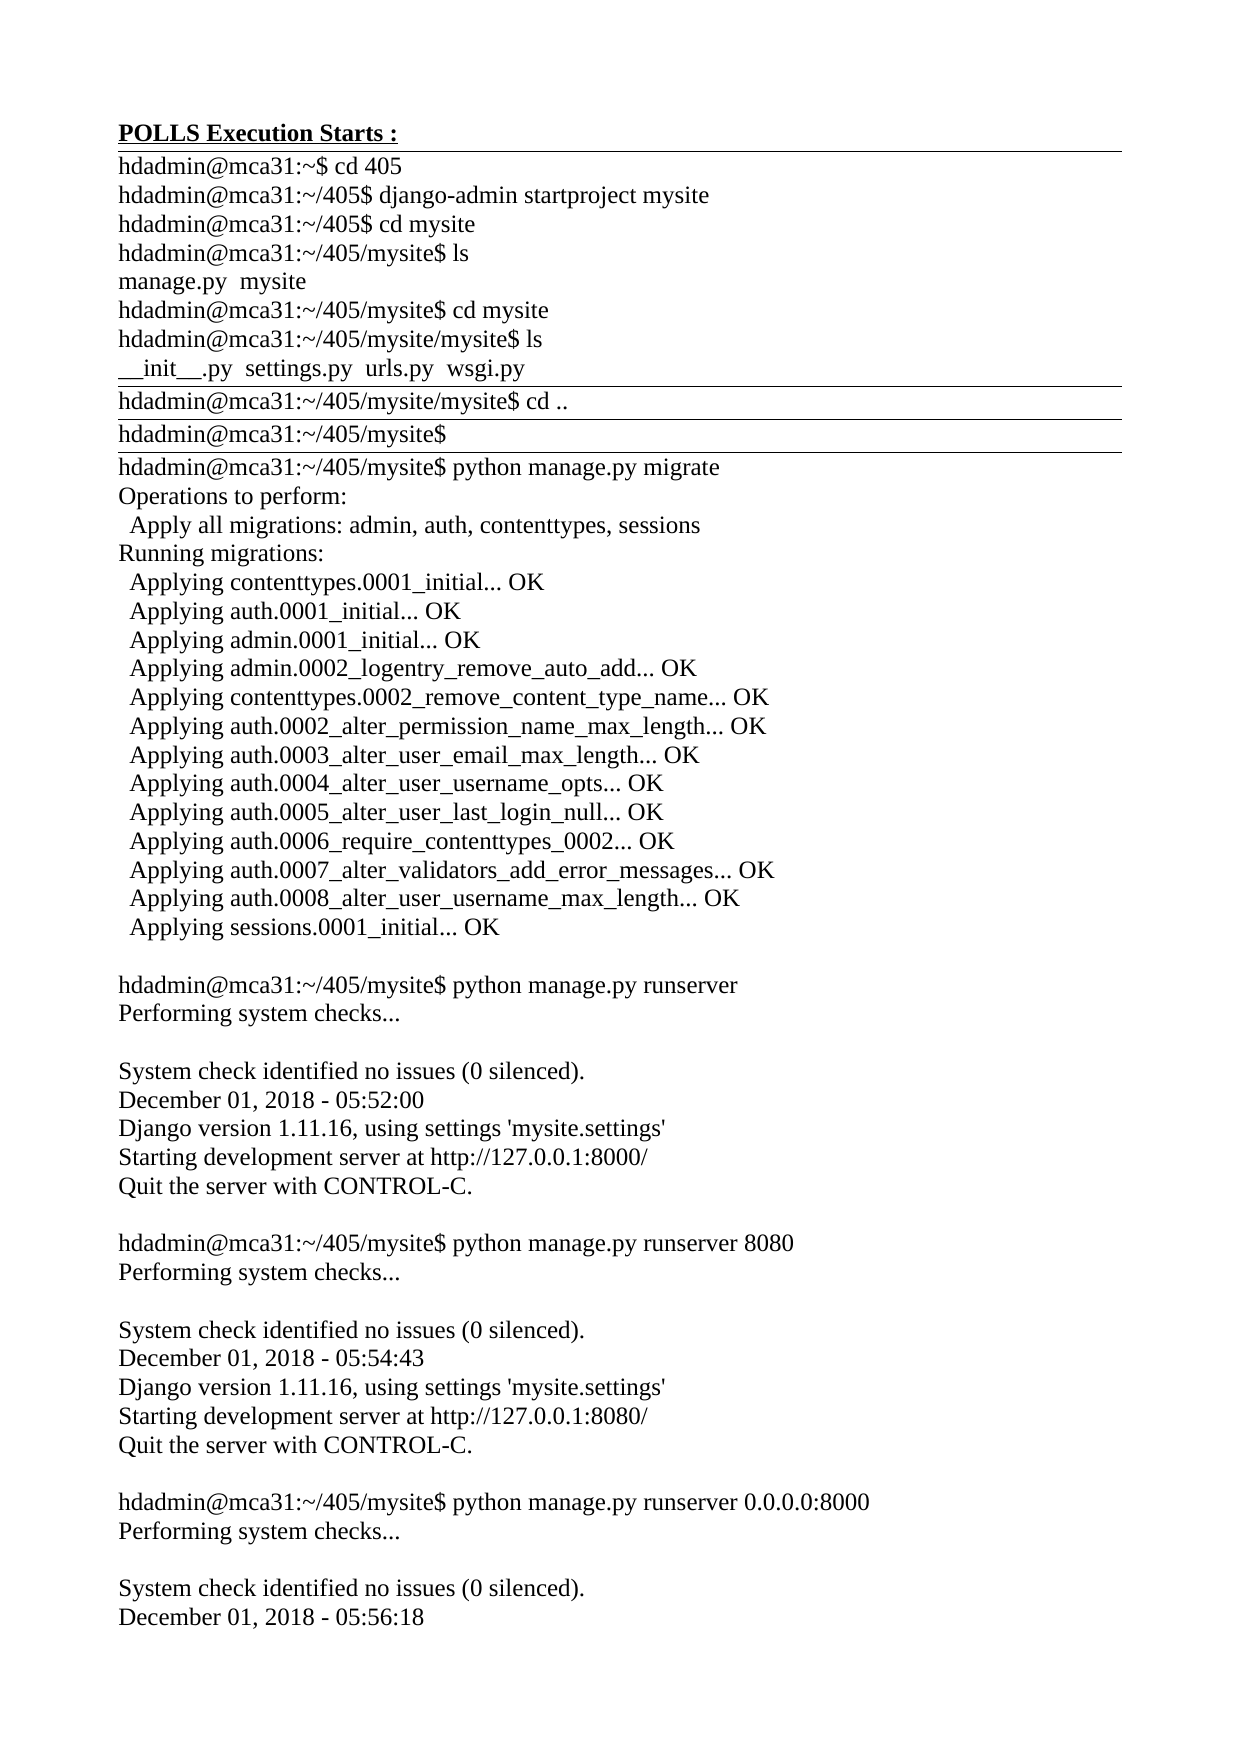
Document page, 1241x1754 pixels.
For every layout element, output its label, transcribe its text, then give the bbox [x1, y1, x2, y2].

text hdadmin@mca31:~$ cd 405 [118, 152, 1122, 180]
text Applying auth.0008_alter_user_username_max_length... OK [118, 883, 1122, 912]
text Apply all migrations: admin, auth, contenttypes, sessions [118, 510, 1122, 538]
text Applying auth.0004_alter_user_username_opts... OK [118, 768, 1122, 797]
text hdadmin@mca31:~/405/mysite$ python manage.py runserver [118, 970, 1122, 998]
text Running migrations: [118, 538, 1122, 567]
text Applying auth.0003_alter_user_email_max_length... OK [118, 740, 1122, 768]
text hdadmin@mca31:~/405/mysite/mysite$ ls [118, 324, 1122, 353]
text hdadmin@mca31:~/405$ django-admin startproject mysite [118, 180, 1122, 209]
text System check identified no issues (0 silenced). [118, 1056, 1122, 1085]
text manage.py mysite [118, 266, 1122, 295]
text Applying auth.0005_alter_user_last_login_null... OK [118, 797, 1122, 826]
text Operations to perform: [118, 481, 1122, 510]
text Performing system checks... [118, 998, 1122, 1027]
text hdadmin@mca31:~/405/mysite$ [118, 420, 1122, 452]
text System check identified no issues (0 silenced). [118, 1315, 1122, 1343]
text Applying auth.0006_require_contenttypes_0002... OK [118, 826, 1122, 855]
text Django version 1.11.16, using settings 'mysite.settings' [118, 1372, 1122, 1401]
text Applying sessions.0001_initial... OK [118, 912, 1122, 941]
text hdadmin@mca31:~/405/mysite$ python manage.py migrate [118, 453, 1122, 481]
text Applying admin.0001_initial... OK [118, 625, 1122, 653]
text Starting development server at http://127.0.0.1:8000/ [118, 1142, 1122, 1171]
text December 01, 2018 - 05:52:00 [118, 1085, 1122, 1113]
text hdadmin@mca31:~/405$ cd mysite [118, 209, 1122, 238]
text December 01, 2018 - 05:54:43 [118, 1343, 1122, 1372]
text hdadmin@mca31:~/405/mysite$ python manage.py runserver 0.0.0.0:8000 [118, 1487, 1122, 1516]
text hdadmin@mca31:~/405/mysite$ cd mysite [118, 295, 1122, 324]
text hdadmin@mca31:~/405/mysite$ ls [118, 238, 1122, 266]
text Quit the server with CONTROL-C. [118, 1430, 1122, 1458]
text Applying auth.0007_alter_validators_add_error_messages... OK [118, 855, 1122, 883]
text Django version 1.11.16, using settings 'mysite.settings' [118, 1113, 1122, 1142]
text Starting development server at http://127.0.0.1:8080/ [118, 1401, 1122, 1430]
text Quit the server with CONTROL-C. [118, 1171, 1122, 1200]
text hdadmin@mca31:~/405/mysite/mysite$ cd .. [118, 387, 1122, 419]
text Performing system checks... [118, 1257, 1122, 1286]
text System check identified no issues (0 silenced). [118, 1573, 1122, 1602]
text Applying auth.0001_initial... OK [118, 596, 1122, 625]
text Applying contenttypes.0002_remove_content_type_name... OK [118, 682, 1122, 711]
text Performing system checks... [118, 1516, 1122, 1545]
text Applying auth.0002_alter_permission_name_max_length... OK [118, 711, 1122, 740]
text December 01, 2018 - 05:56:18 [118, 1602, 1122, 1631]
text POLLS Execution Starts : [118, 118, 1122, 151]
text Applying contenttypes.0001_initial... OK [118, 567, 1122, 596]
text __init__.py settings.py urls.py wsgi.py [118, 353, 1122, 386]
text hdadmin@mca31:~/405/mysite$ python manage.py runserver 8080 [118, 1228, 1122, 1257]
text Applying admin.0002_logentry_remove_auto_add... OK [118, 653, 1122, 682]
